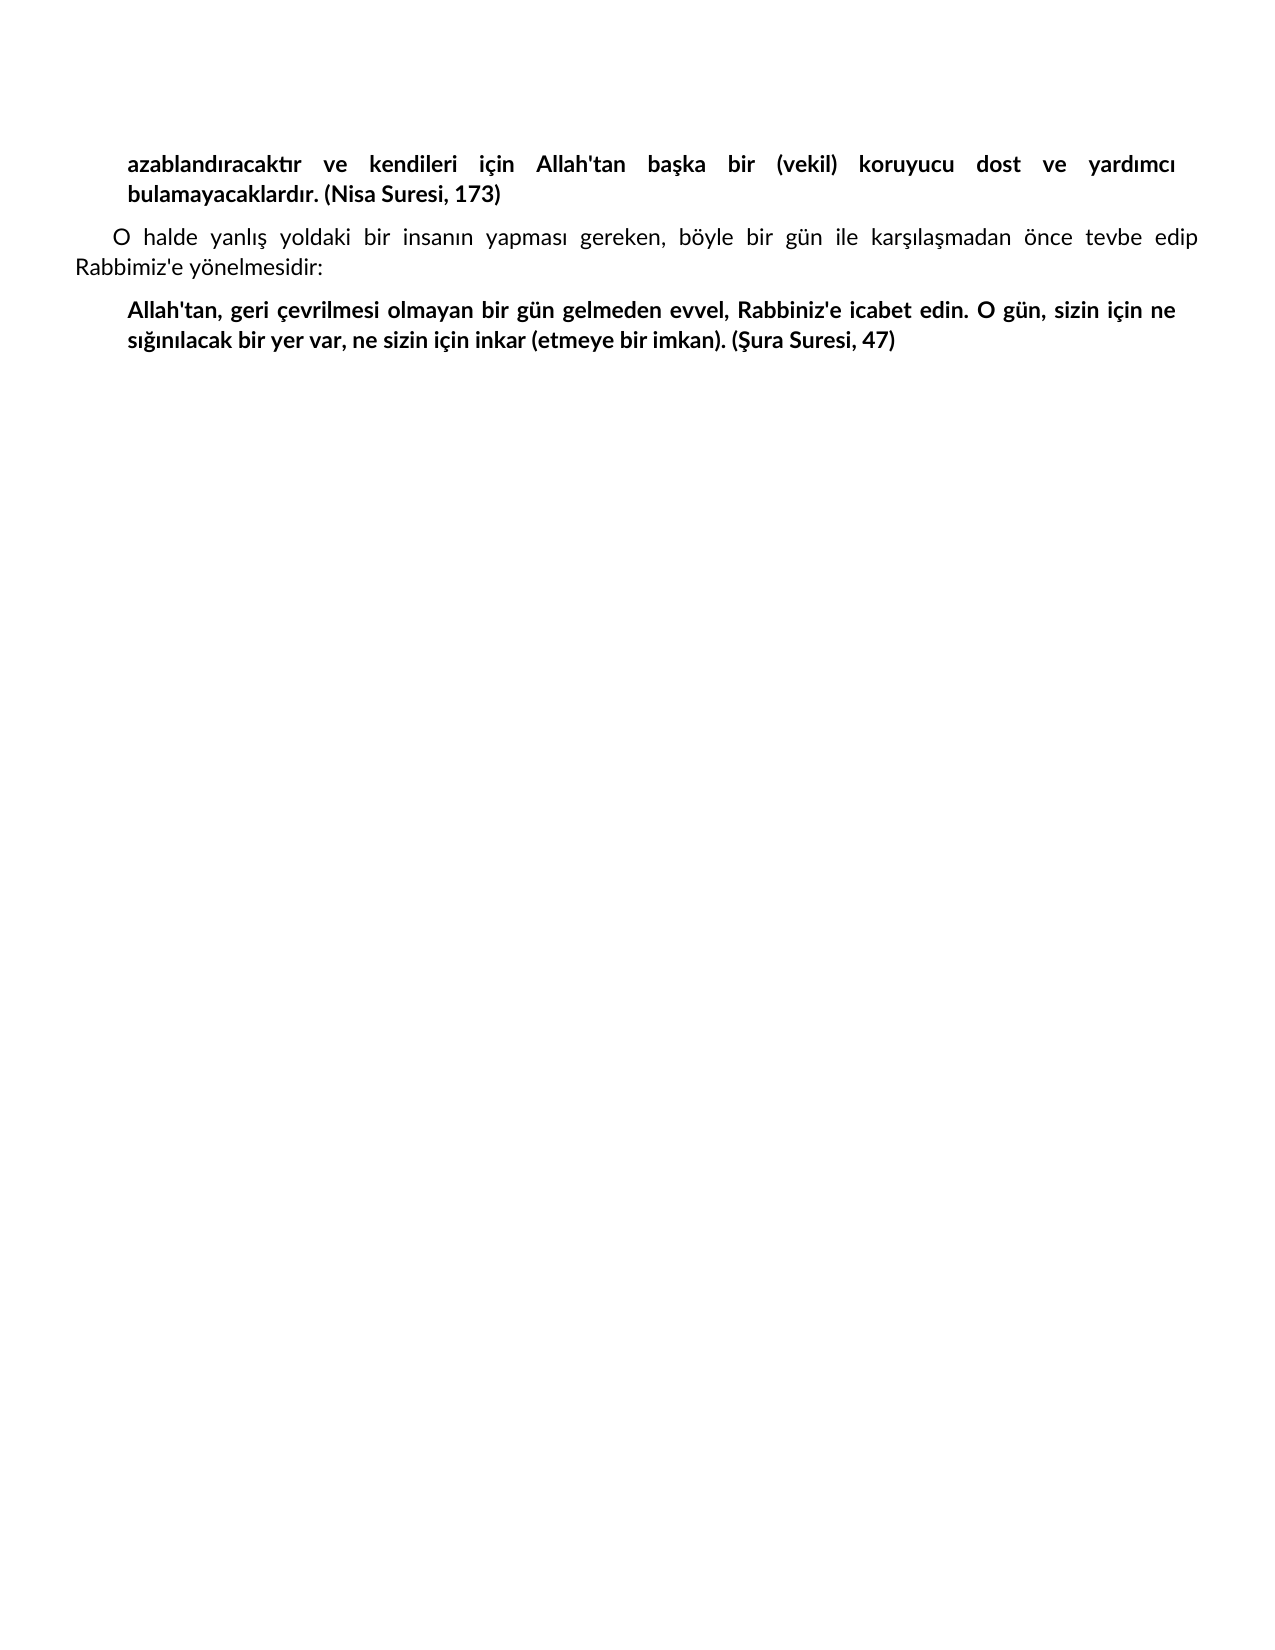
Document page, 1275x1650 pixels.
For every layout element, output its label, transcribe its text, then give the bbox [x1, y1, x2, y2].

text Allah'tan, geri çevrilmesi olmayan bir gün gelmeden evvel, Rabbiniz'e icabet edin. O gün, sizin için ne sığınılacak bir yer var, ne sizin için inkar (etmeye bir imkan). (Şura Suresi, 47) [127, 296, 1177, 353]
text O halde yanlış yoldaki bir insanın yapması gereken, böyle bir gün ile karşılaşmadan önce tevbe edip Rabbimiz'e yönelmesidir: [75, 223, 1200, 281]
text azablandıracaktır ve kendileri için Allah'tan başka bir (vekil) koruyucu dost ve yardımcı bulamayacaklardır. (Nisa Suresi, 173) [127, 150, 1177, 208]
